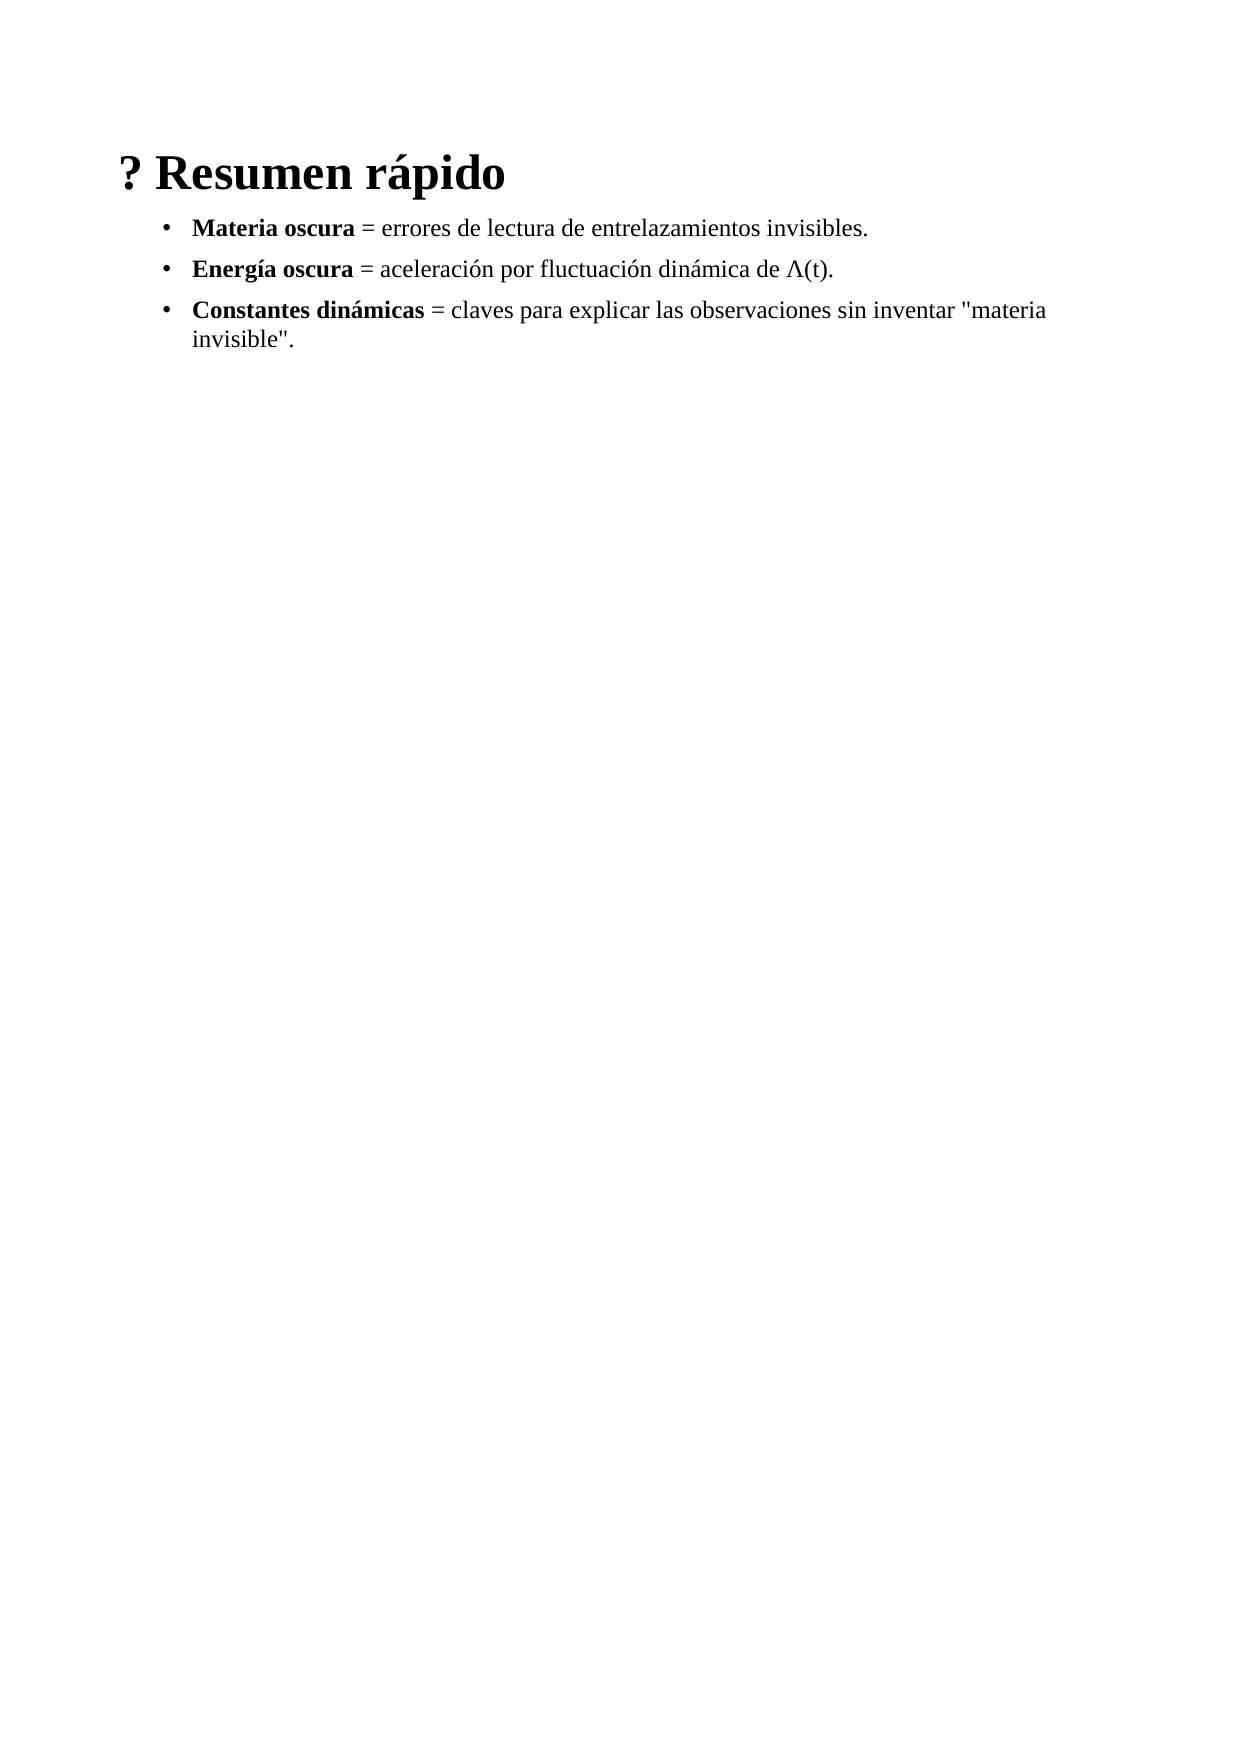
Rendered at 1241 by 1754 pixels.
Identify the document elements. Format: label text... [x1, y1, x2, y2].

list Constantes dinámicas = claves para explicar las observaciones sin inventar "materia invisible". [162, 296, 1122, 353]
list Energía oscura = aceleración por fluctuación dinámica de Λ(t). [162, 254, 1122, 283]
list Materia oscura = errores de lectura de entrelazamientos invisibles. [162, 213, 1122, 242]
subtitle ? Resumen rápido [118, 143, 1122, 201]
